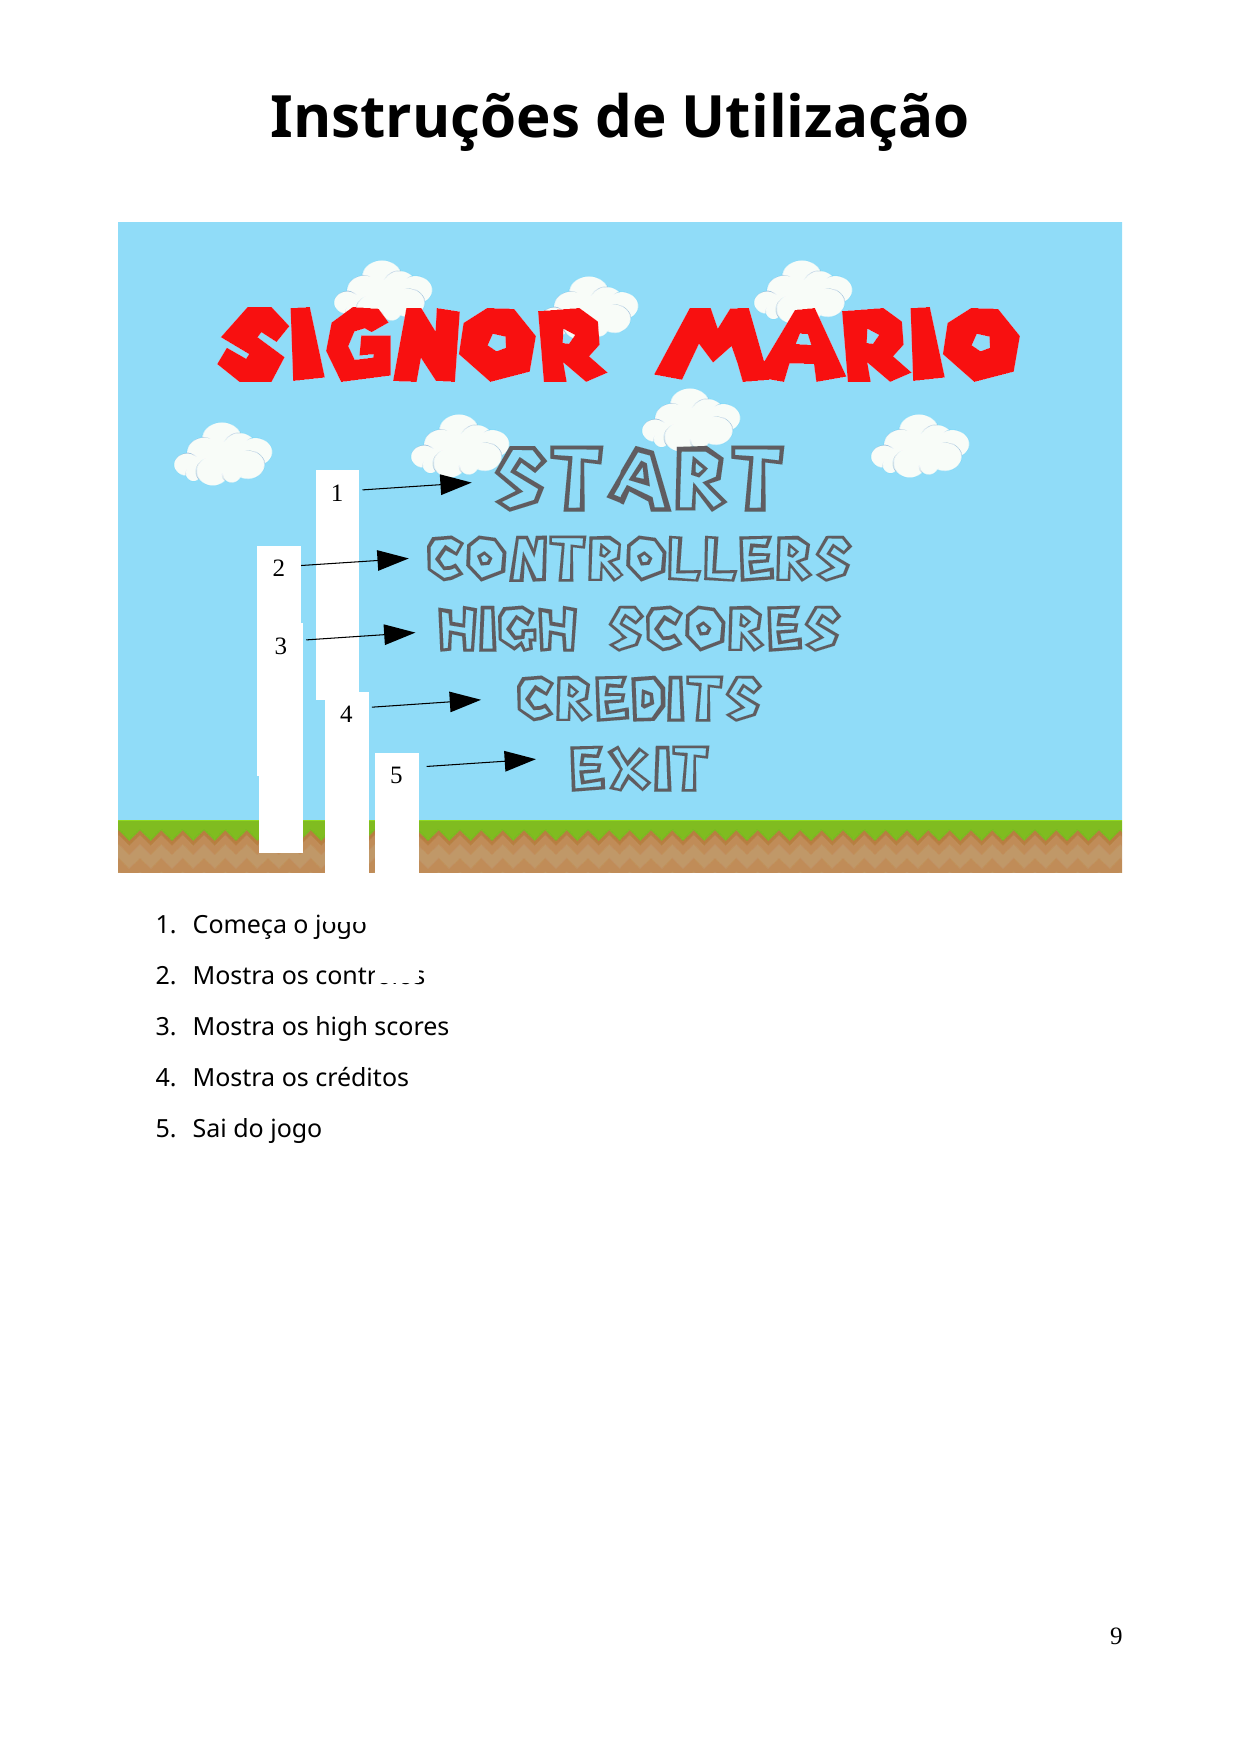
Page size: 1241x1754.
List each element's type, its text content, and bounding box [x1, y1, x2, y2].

list [419, 907, 1122, 941]
text 4 [340, 699, 354, 728]
text 2 [272, 553, 286, 582]
text 1 [331, 478, 344, 506]
text 3 [274, 631, 288, 659]
text Instruções de Utilização [118, 75, 1122, 154]
list Sai do jogo [155, 1111, 1122, 1145]
text 5 [390, 760, 404, 789]
list Mostra os high scores [155, 1009, 1122, 1043]
list Mostra os controlos [155, 958, 1122, 992]
list Começa o jogo [155, 907, 375, 941]
list Mostra os créditos [155, 1060, 1122, 1094]
